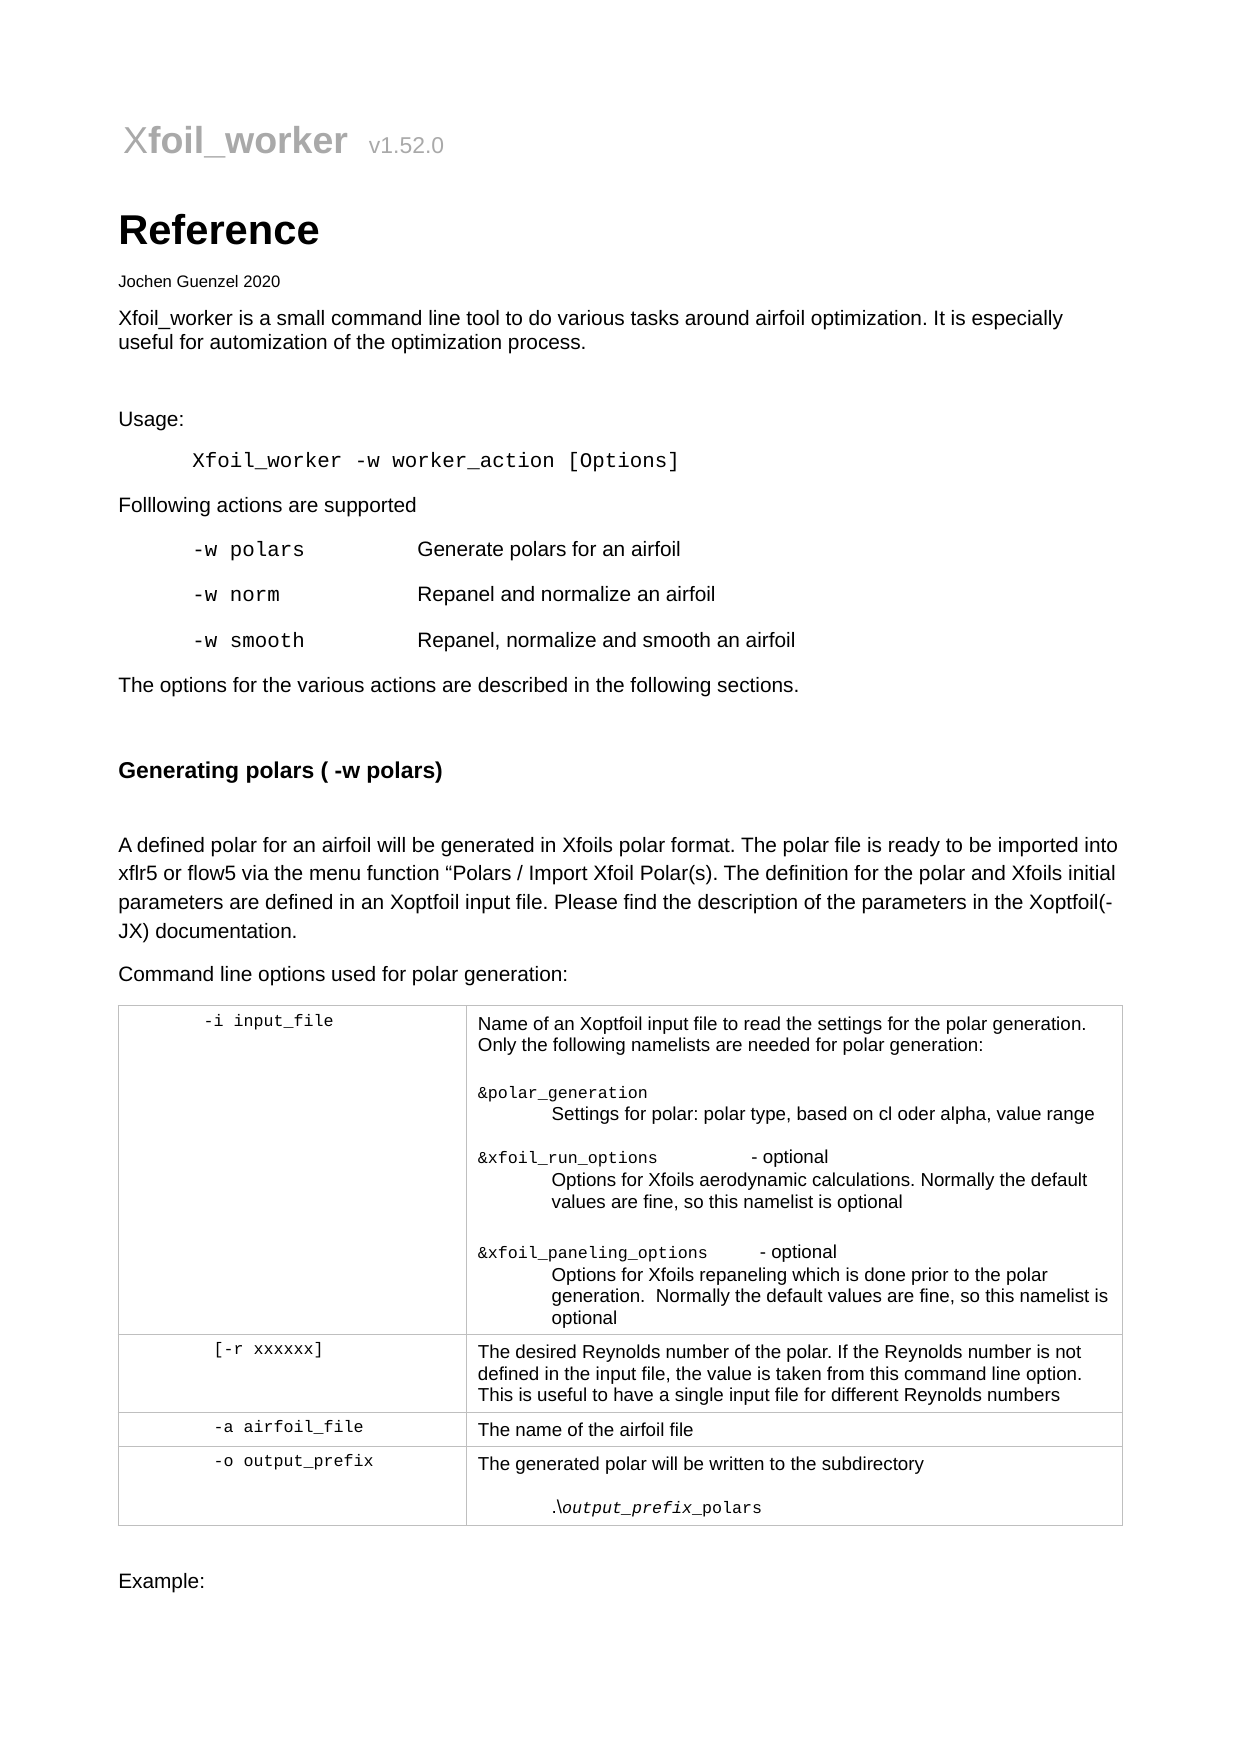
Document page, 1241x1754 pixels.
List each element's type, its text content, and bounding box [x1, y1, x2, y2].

text Jochen Guenzel 2020 [118, 253, 1122, 291]
table_cell The desired Reynolds number of the polar. If the Reynolds number is not defined in the input file, the value is taken from this command line option. This is useful to have a single input file for different Reynolds numbers [467, 1335, 1122, 1412]
text -w norm Repanel and normalize an airfoil [192, 582, 1122, 608]
text Xfoil_worker v1.52.0 [118, 118, 1122, 161]
table_cell The generated polar will be written to the subdirectory .\output_prefix_polars [467, 1447, 1122, 1525]
text -w smooth Repanel, normalize and smooth an airfoil [192, 628, 1122, 653]
text Xfoil_worker -w worker_action [Options] [192, 450, 1122, 474]
text A defined polar for an airfoil will be generated in Xfoils polar format. The polar file is ready to be imported into xflr5 or flow5 via the menu function “Polars / Import Xfoil Polar(s). The definition for the polar and Xfoils initial parameters are defined in an Xoptfoil input file. Please find the description of the parameters in the Xoptfoil(-JX) documentation. [118, 832, 1122, 943]
text Folllowing actions are supported [118, 493, 1122, 517]
table_cell [-r xxxxxx] [119, 1335, 466, 1412]
text Command line options used for polar generation: [118, 962, 1122, 986]
table_header Name of an Xoptfoil input file to read the settings for the polar generation. Only the following namelists are needed for polar generation: &polar_generation Settings for polar: polar type, based on cl oder alpha, value range &xfoil_run_options - optional Options for Xfoils aerodynamic calculations. Normally the default values are fine, so this namelist is optional &xfoil_paneling_options - optional Options for Xfoils repaneling which is done prior to the polar generation. Normally the default values are fine, so this namelist is optional [467, 1006, 1122, 1334]
table_header -i input_file [119, 1006, 466, 1334]
table_cell The name of the airfoil file [467, 1413, 1122, 1446]
text Example: [118, 1569, 1122, 1593]
text Usage: [118, 407, 1122, 431]
subtitle Reference [118, 205, 1122, 253]
text Xfoil_worker is a small command line tool to do various tasks around airfoil optimization. It is especially useful for automization of the optimization process. [118, 306, 1122, 354]
text The options for the various actions are described in the following sections. [118, 673, 1122, 697]
table_cell -a airfoil_file [119, 1413, 466, 1446]
subtitle Generating polars ( -w polars) [118, 757, 1122, 783]
text -w polars Generate polars for an airfoil [192, 537, 1122, 562]
table_cell -o output_prefix [119, 1447, 466, 1525]
